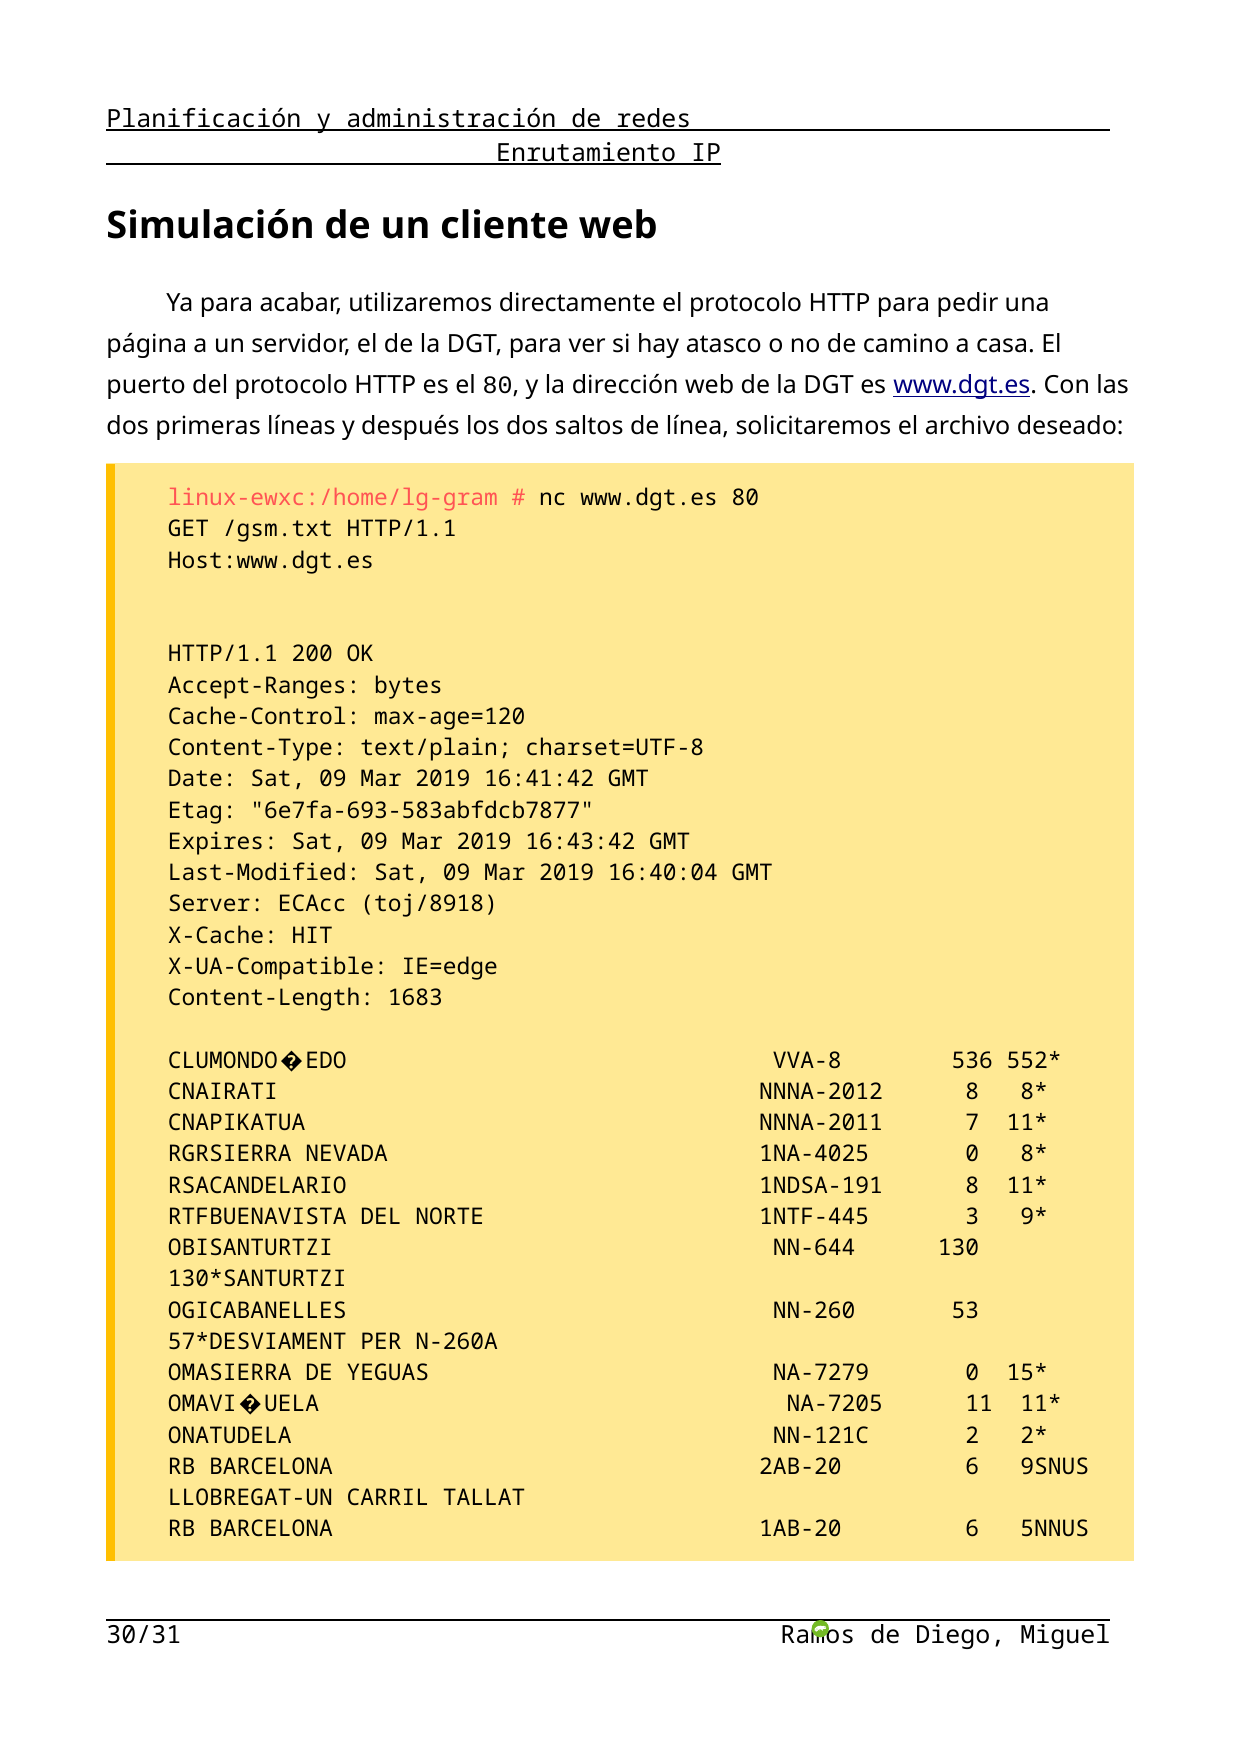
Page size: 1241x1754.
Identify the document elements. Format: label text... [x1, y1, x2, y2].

text RB BARCELONA 1AB-20 6 5NNUS [115, 1512, 1134, 1561]
text Last-Modified: Sat, 09 Mar 2019 16:40:04 GMT [115, 856, 1134, 887]
text ONATUDELA NN-121C 2 2* [115, 1419, 1134, 1450]
text RSACANDELARIO 1NDSA-191 8 11* [115, 1169, 1134, 1200]
text Content-Type: text/plain; charset=UTF-8 [115, 731, 1134, 762]
text RGRSIERRA NEVADA 1NA-4025 0 8* [115, 1137, 1134, 1169]
text OBISANTURTZI NN-644 130 130*SANTURTZI [115, 1231, 1134, 1294]
text Host:www.dgt.es [115, 544, 1134, 575]
text CNAIRATI NNNA-2012 8 8* [115, 1075, 1134, 1106]
text Cache-Control: max-age=120 [115, 700, 1134, 731]
text OMASIERRA DE YEGUAS NA-7279 0 15* [115, 1356, 1134, 1387]
text Ya para acabar, utilizaremos directamente el protocolo HTTP para pedir una página a un servidor, el de la DGT, para ver si hay atasco o no de camino a casa. El puerto del proto­colo HTTP es el 80, y la dirección web de la DGT es www.dgt.es. Con las dos primeras líneas y después los dos saltos de línea, solicitaremos el archivo deseado: [106, 285, 1134, 442]
text CNAPIKATUA NNNA-2011 7 11* [115, 1106, 1134, 1137]
text Expires: Sat, 09 Mar 2019 16:43:42 GMT [115, 825, 1134, 856]
text Date: Sat, 09 Mar 2019 16:41:42 GMT [115, 762, 1134, 794]
text Accept-Ranges: bytes [115, 669, 1134, 700]
text Server: ECAcc (toj/8918) [115, 887, 1134, 919]
text RB BARCELONA 2AB-20 6 9SNUS LLOBREGAT-UN CARRIL TALLAT [115, 1450, 1134, 1512]
text HTTP/1.1 200 OK [115, 637, 1134, 669]
text X-UA-Compatible: IE=edge [115, 950, 1134, 981]
text Content-Length: 1683 [115, 981, 1134, 1012]
text GET /gsm.txt HTTP/1.1 [115, 512, 1134, 544]
text linux-ewxc:/home/lg-gram # nc www.dgt.es 80 [106, 463, 1134, 512]
text OMAVI�UELA NA-7205 11 11* [115, 1387, 1134, 1419]
text OGICABANELLES NN-260 53 57*DESVIAMENT PER N-260A [115, 1294, 1134, 1356]
subtitle Simulación de un cliente web [106, 198, 1134, 250]
text RTFBUENAVISTA DEL NORTE 1NTF-445 3 9* [115, 1200, 1134, 1231]
text CLUMONDO�EDO VVA-8 536 552* [115, 1044, 1134, 1075]
text Etag: "6e7fa-693-583abfdcb7877" [115, 794, 1134, 825]
